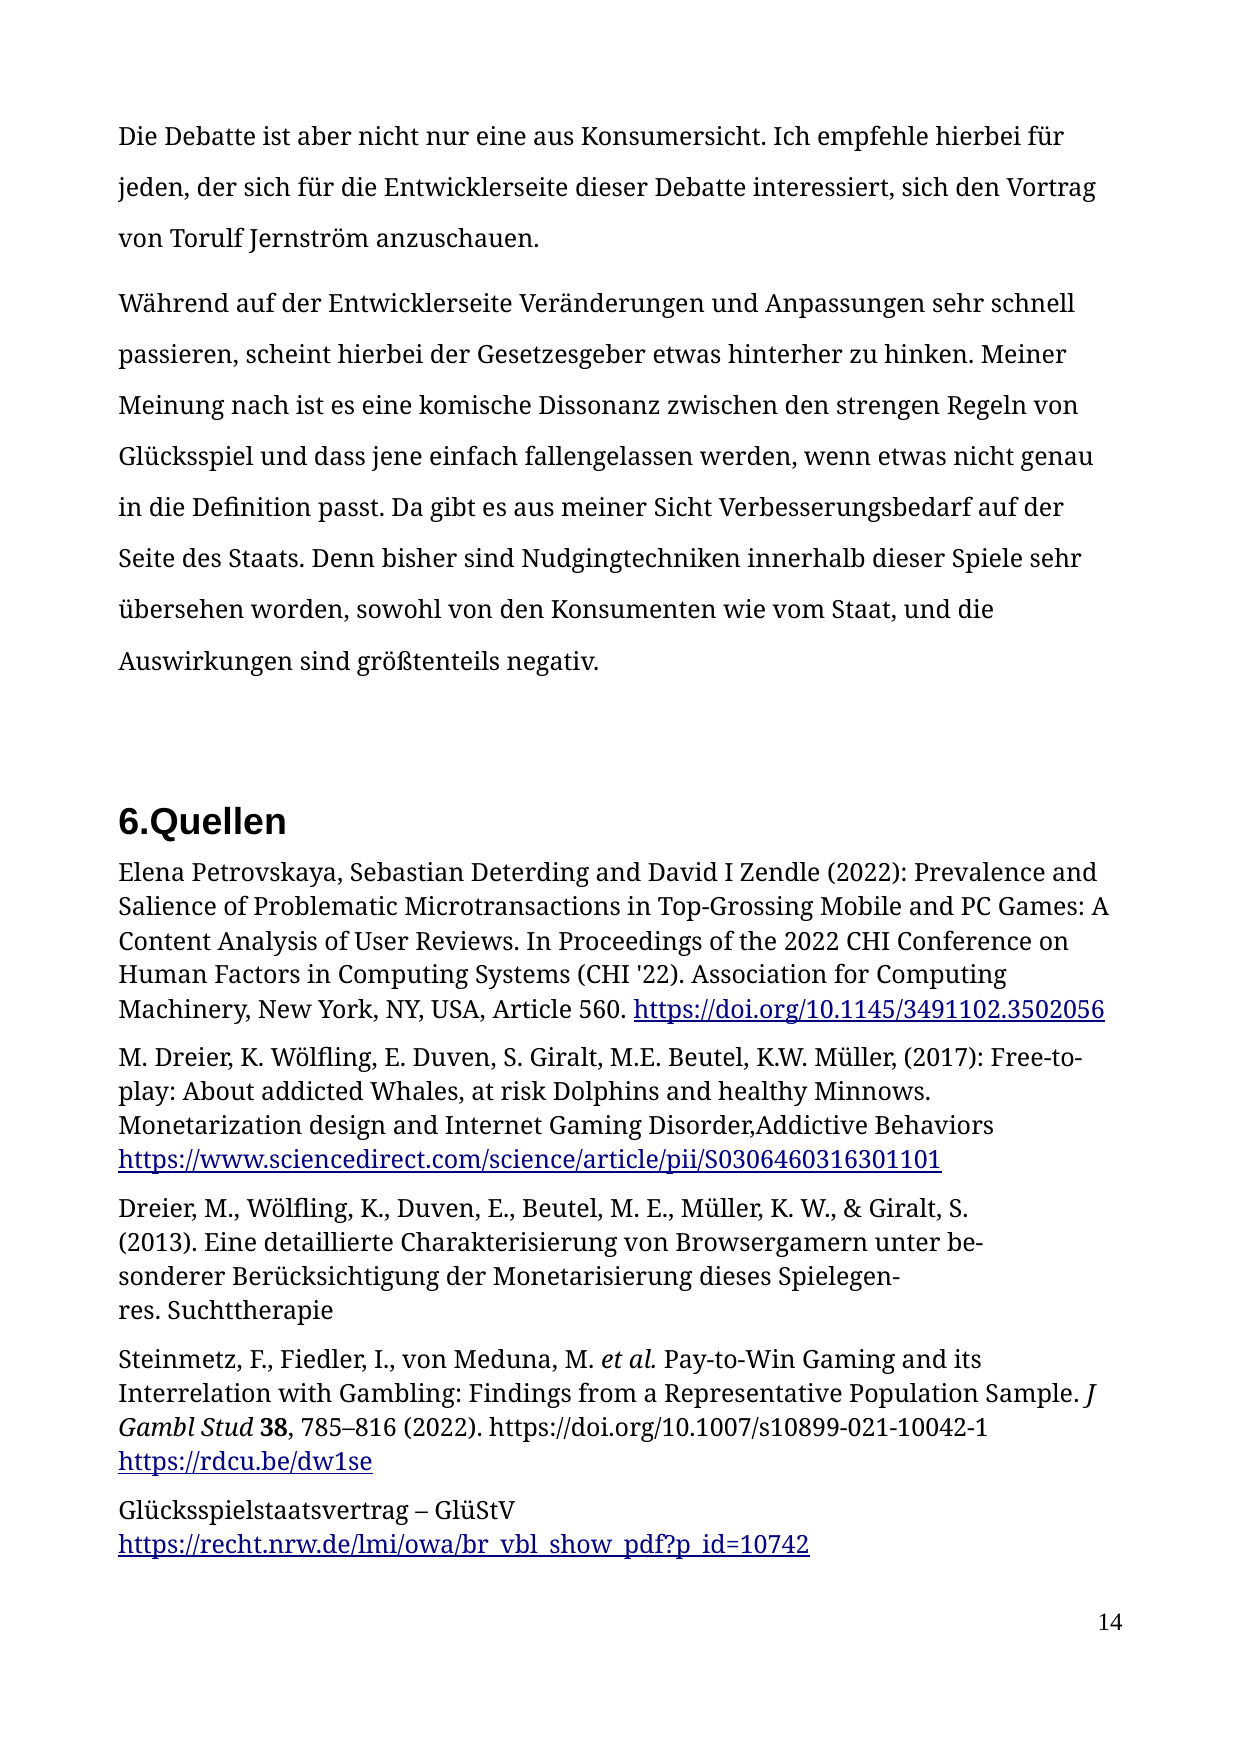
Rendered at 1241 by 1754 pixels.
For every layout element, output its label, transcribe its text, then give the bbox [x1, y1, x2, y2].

subtitle 6.Quellen [118, 799, 1122, 842]
text Steinmetz, F., Fiedler, I., von Meduna, M. et al. Pay-to-Win Gaming and its Interrelation with Gambling: Findings from a Representative Population Sample. J Gambl Stud 38, 785–816 (2022). https://doi.org/10.1007/s10899-021-10042-1 https://rdcu.be/dw1se [118, 1342, 1122, 1478]
text M. Dreier, K. Wölfling, E. Duven, S. Giralt, M.E. Beutel, K.W. Müller, (2017): Free-to-play: About addicted Whales, at risk Dolphins and healthy Minnows. Monetarization design and Internet Gaming Disorder,Addictive Behaviors https://www.sciencedirect.com/science/article/pii/S0306460316301101 [118, 1040, 1122, 1176]
text Dreier, M., Wölfling, K., Duven, E., Beutel, M. E., Müller, K. W., & Giralt, S. (2013). Eine detaillierte Charakterisierung von Browsergamern unter be- sonderer Berücksichtigung der Monetarisierung dieses Spielegen- res. Suchttherapie [118, 1191, 1122, 1327]
text Während auf der Entwicklerseite Veränderungen und Anpassungen sehr schnell passieren, scheint hierbei der Gesetzesgeber etwas hinterher zu hinken. Meiner Meinung nach ist es eine komische Dissonanz zwischen den strengen Regeln von Glücksspiel und dass jene einfach fallengelassen werden, wenn etwas nicht genau in die Definition passt. Da gibt es aus meiner Sicht Verbesserungsbedarf auf der Seite des Staats. Denn bisher sind Nudgingtechniken innerhalb dieser Spiele sehr übersehen worden, sowohl von den Konsumenten wie vom Staat, und die Auswirkungen sind größtenteils negativ. [118, 286, 1122, 677]
text Die Debatte ist aber nicht nur eine aus Konsumersicht. Ich empfehle hierbei für jeden, der sich für die Entwicklerseite dieser Debatte interessiert, sich den Vortrag von Torulf Jernström anzuschauen. [118, 118, 1122, 254]
text Glücksspielstaatsvertrag – GlüStV https://recht.nrw.de/lmi/owa/br_vbl_show_pdf?p_id=10742 [118, 1492, 1122, 1561]
text Elena Petrovskaya, Sebastian Deterding and David I Zendle (2022): Prevalence and Salience of Problematic Microtransactions in Top-Grossing Mobile and PC Games: A Content Analysis of User Reviews. In Proceedings of the 2022 CHI Conference on Human Factors in Computing Systems (CHI '22). Association for Computing Machinery, New York, NY, USA, Article 560. https://doi.org/10.1145/3491102.3502056 [118, 855, 1122, 1025]
